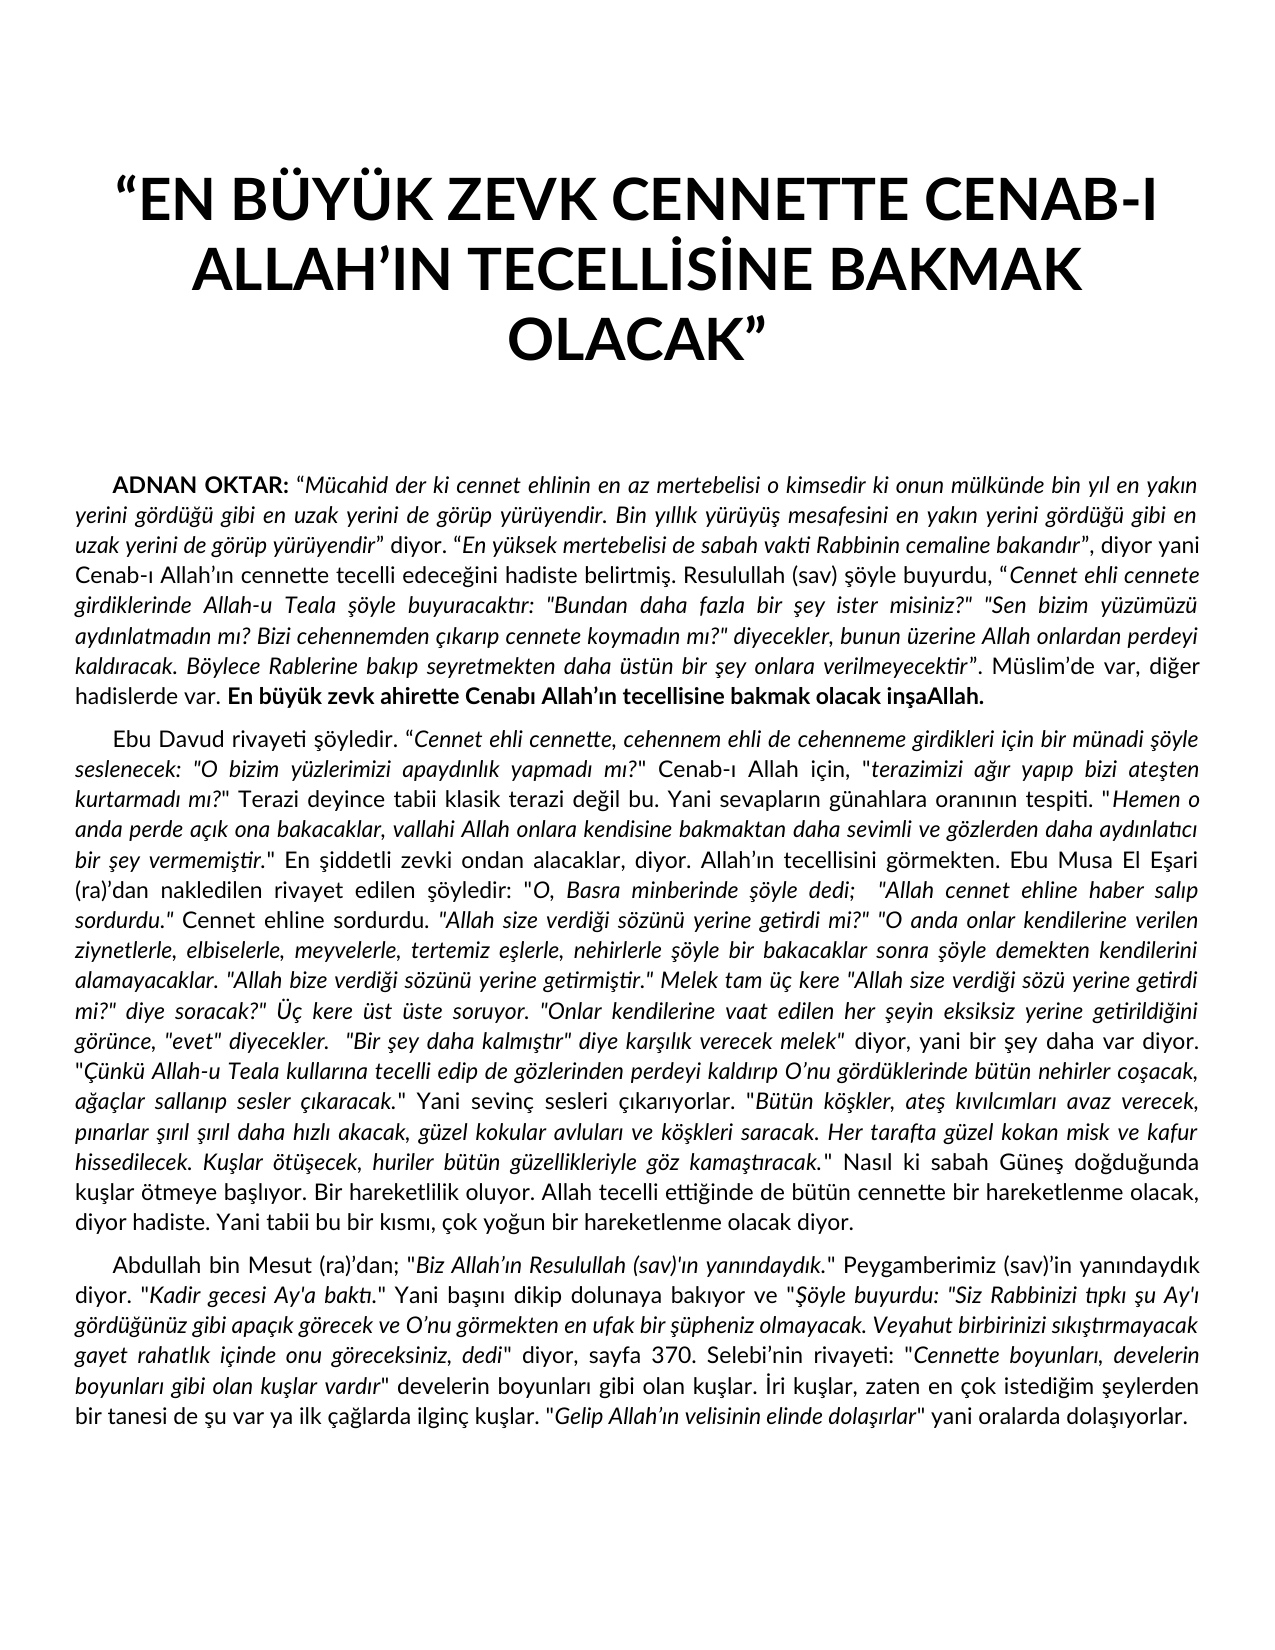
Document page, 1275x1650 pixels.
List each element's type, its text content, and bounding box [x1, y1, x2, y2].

text Ebu Davud rivayeti şöyledir. “Cennet ehli cennette, cehennem ehli de cehenneme girdikleri için bir münadi şöyle seslenecek: "O bizim yüzlerimizi apaydınlık yapmadı mı?" Cenab-ı Allah için, "terazimizi ağır yapıp bizi ateşten kurtarmadı mı?" Terazi deyince tabii klasik terazi değil bu. Yani sevapların günahlara oranının tespiti. "Hemen o anda perde açık ona bakacaklar, vallahi Allah onlara kendisine bakmaktan daha sevimli ve gözlerden daha aydınlatıcı bir şey vermemiştir." En şiddetli zevki ondan alacaklar, diyor. Allah’ın tecellisini görmekten. Ebu Musa El Eşari (ra)’dan nakledilen rivayet edilen şöyledir: "O, Basra minberinde şöyle dedi; "Allah cennet ehline haber salıp sordurdu." Cennet ehline sordurdu. "Allah size verdiği sözünü yerine getirdi mi?" "O anda onlar kendilerine verilen ziynetlerle, elbiselerle, meyvelerle, tertemiz eşlerle, nehirlerle şöyle bir bakacaklar sonra şöyle demekten kendilerini alamayacaklar. "Allah bize verdiği sözünü yerine getirmiştir." Melek tam üç kere "Allah size verdiği sözü yerine getirdi mi?" diye soracak?" Üç kere üst üste soruyor. "Onlar kendilerine vaat edilen her şeyin eksiksiz yerine getirildiğini görünce, "evet" diyecekler. "Bir şey daha kalmıştır" diye karşılık verecek melek" diyor, yani bir şey daha var diyor. "Çünkü Allah-u Teala kullarına tecelli edip de gözlerinden perdeyi kaldırıp O’nu gördüklerinde bütün nehirler coşacak, ağaçlar sallanıp sesler çıkaracak." Yani sevinç sesleri çıkarıyorlar. "Bütün köşkler, ateş kıvılcımları avaz verecek, pınarlar şırıl şırıl daha hızlı akacak, güzel kokular avluları ve köşkleri saracak. Her tarafta güzel kokan misk ve kafur hissedilecek. Kuşlar ötüşecek, huriler bütün güzellikleriyle göz kamaştıracak." Nasıl ki sabah Güneş doğduğunda kuşlar ötmeye başlıyor. Bir hareketlilik oluyor. Allah tecelli ettiğinde de bütün cennette bir hareketlenme olacak, diyor hadiste. Yani tabii bu bir kısmı, çok yoğun bir hareketlenme olacak diyor. [75, 724, 1200, 1235]
text Abdullah bin Mesut (ra)’dan; "Biz Allah’ın Resulullah (sav)'ın yanındaydık." Peygamberimiz (sav)’in yanındaydık diyor. "Kadir gecesi Ay'a baktı." Yani başını dikip dolunaya bakıyor ve "Şöyle buyurdu: "Siz Rabbinizi tıpkı şu Ay'ı gördüğünüz gibi apaçık görecek ve O’nu görmekten en ufak bir şüpheniz olmayacak. Veyahut birbirinizi sıkıştırmayacak gayet rahatlık içinde onu göreceksiniz, dedi" diyor, sayfa 370. Selebi’nin rivayeti: "Cennette boyunları, develerin boyunları gibi olan kuşlar vardır" develerin boyunları gibi olan kuşlar. İri kuşlar, zaten en çok istediğim şeylerden bir tanesi de şu var ya ilk çağlarda ilginç kuşlar. "Gelip Allah’ın velisinin elinde dolaşırlar" yani oralarda dolaşıyorlar. [75, 1251, 1200, 1429]
text ADNAN OKTAR: “Mücahid der ki cennet ehlinin en az mertebelisi o kimsedir ki onun mülkünde bin yıl en yakın yerini gördüğü gibi en uzak yerini de görüp yürüyendir. Bin yıllık yürüyüş mesafesini en yakın yerini gördüğü gibi en uzak yerini de görüp yürüyendir” diyor. “En yüksek mertebelisi de sabah vakti Rabbinin cemaline bakandır”, diyor yani Cenab-ı Allah’ın cennette tecelli edeceğini hadiste belirtmiş. Resulullah (sav) şöyle buyurdu, “Cennet ehli cennete girdiklerinde Allah-u Teala şöyle buyuracaktır: "Bundan daha fazla bir şey ister misiniz?" "Sen bizim yüzümüzü aydınlatmadın mı? Bizi cehennemden çıkarıp cennete koymadın mı?" diyecekler, bunun üzerine Allah onlardan perdeyi kaldıracak. Böylece Rablerine bakıp seyretmekten daha üstün bir şey onlara verilmeyecektir”. Müslim’de var, diğer hadislerde var. En büyük zevk ahirette Cenabı Allah’ın tecellisine bakmak olacak inşaAllah. [75, 470, 1200, 709]
subtitle “EN BÜYÜK ZEVK CENNETTE CENAB-I ALLAH’IN TECELLİSİNE BAKMAK OLACAK” [75, 162, 1200, 372]
